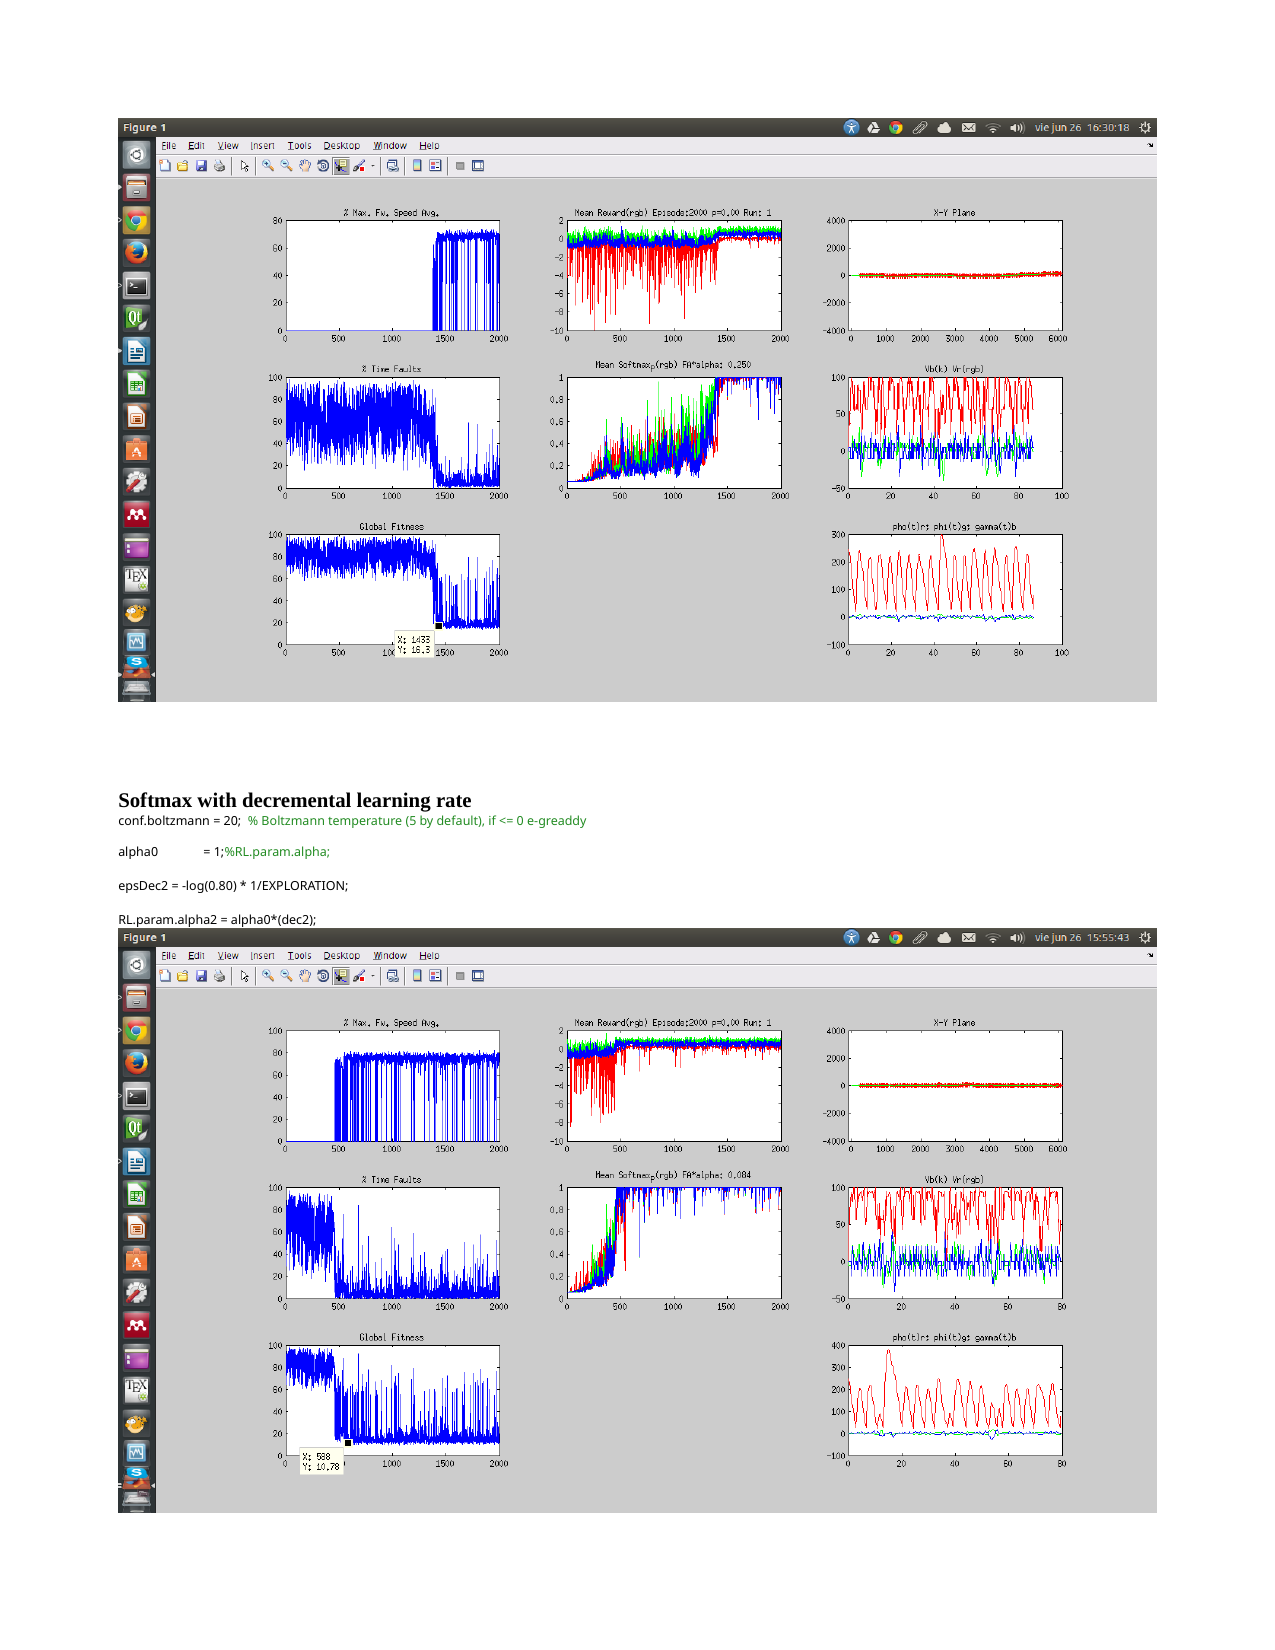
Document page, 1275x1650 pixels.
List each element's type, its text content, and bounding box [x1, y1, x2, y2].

picture [118, 118, 1157, 702]
text epsDec2 = -log(0.80) * 1/EXPLORATION; [118, 877, 1157, 894]
text Softmax with decremental learning rate [118, 787, 1157, 812]
text RL.param.alpha2 = alpha0*(dec2); [118, 911, 1157, 928]
text alpha0 = 1;%RL.param.alpha; [118, 843, 1157, 860]
text conf.boltzmann = 20; % Boltzmann temperature (5 by default), if <= 0 e-greaddy [118, 812, 1157, 829]
picture [118, 928, 1157, 1513]
